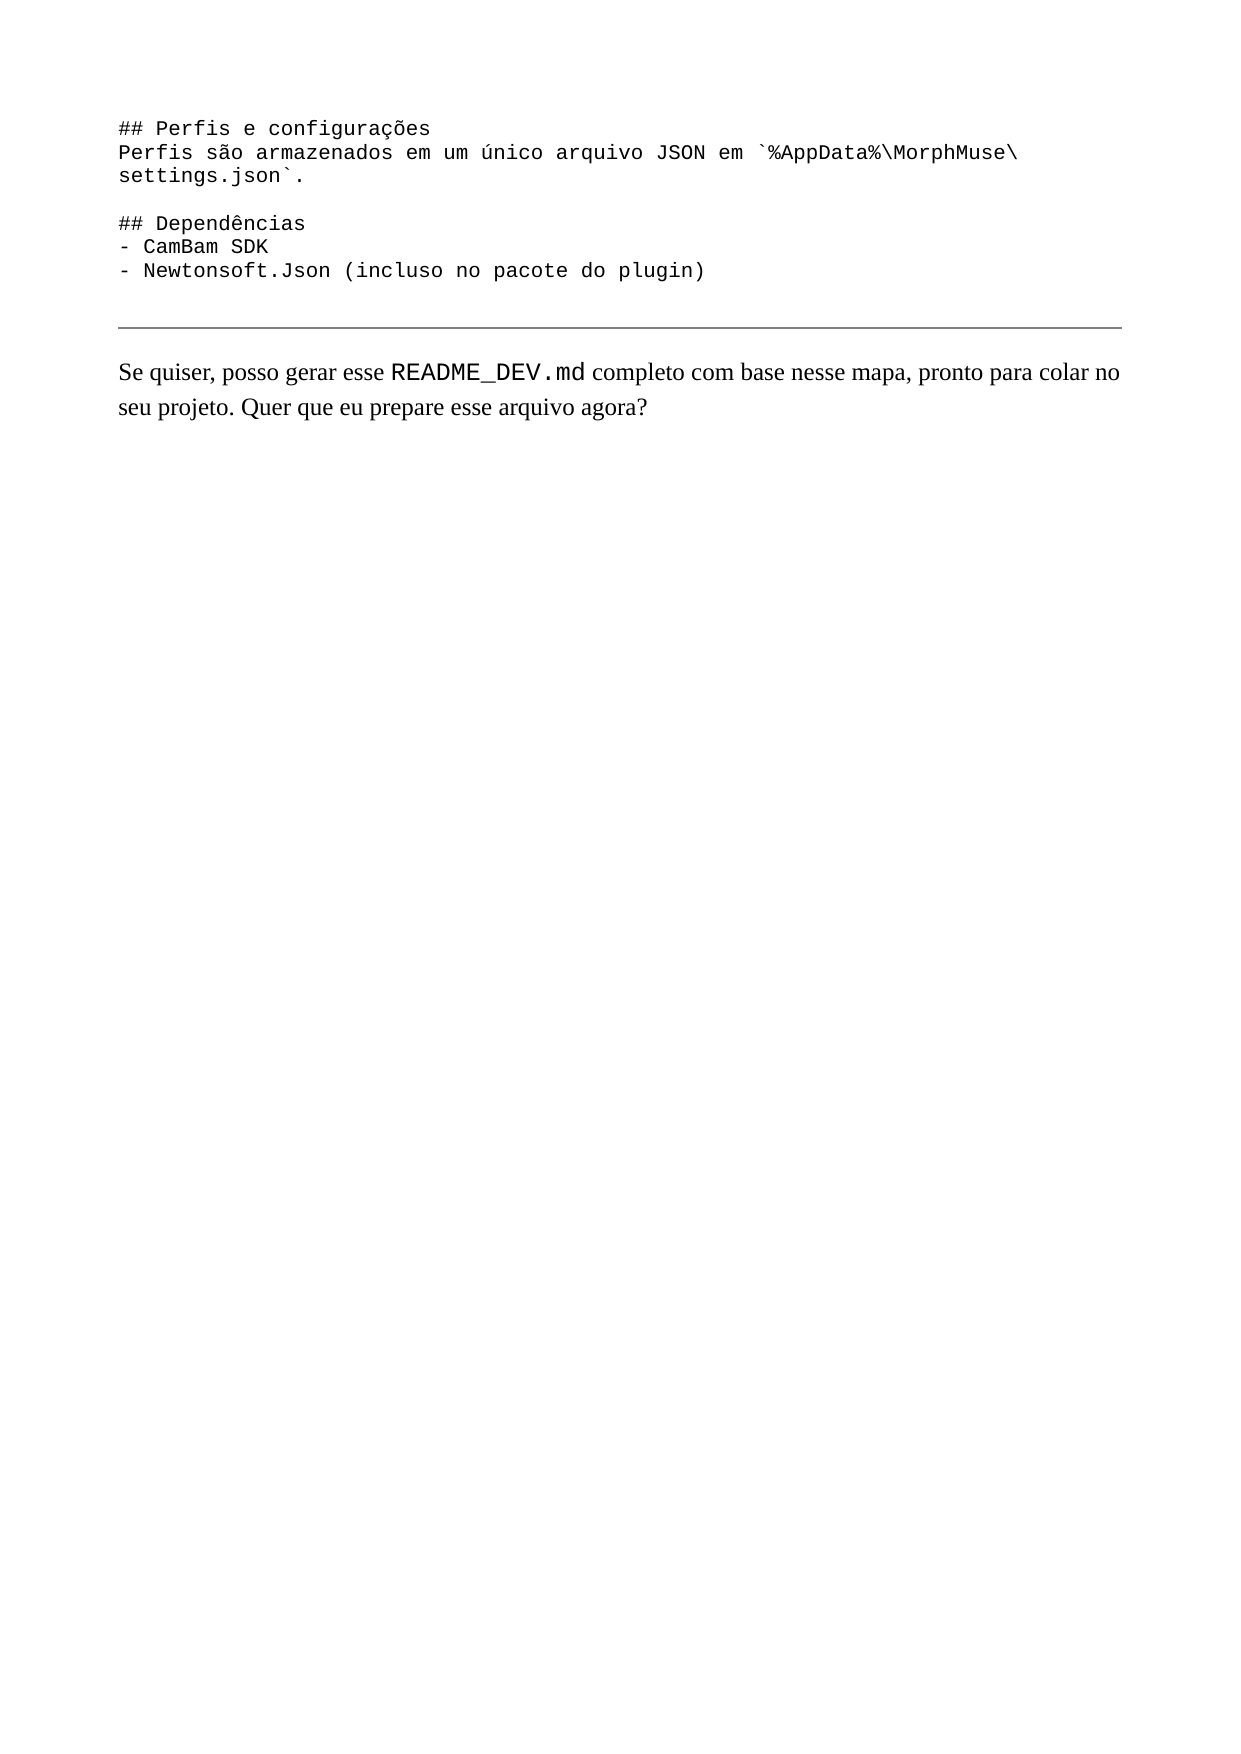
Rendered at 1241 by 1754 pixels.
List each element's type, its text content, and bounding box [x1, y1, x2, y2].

text Se quiser, posso gerar esse README_DEV.md completo com base nesse mapa, pronto para colar no seu projeto. Quer que eu prepare esse arquivo agora? [118, 357, 1122, 421]
text - Newtonsoft.Json (incluso no pacote do plugin) [118, 260, 1122, 284]
text ## Dependências [118, 213, 1122, 236]
text ## Perfis e configurações [118, 118, 1122, 142]
text Perfis são armazenados em um único arquivo JSON em `%AppData%\MorphMuse\settings.json`. [118, 142, 1122, 189]
text - CamBam SDK [118, 236, 1122, 260]
